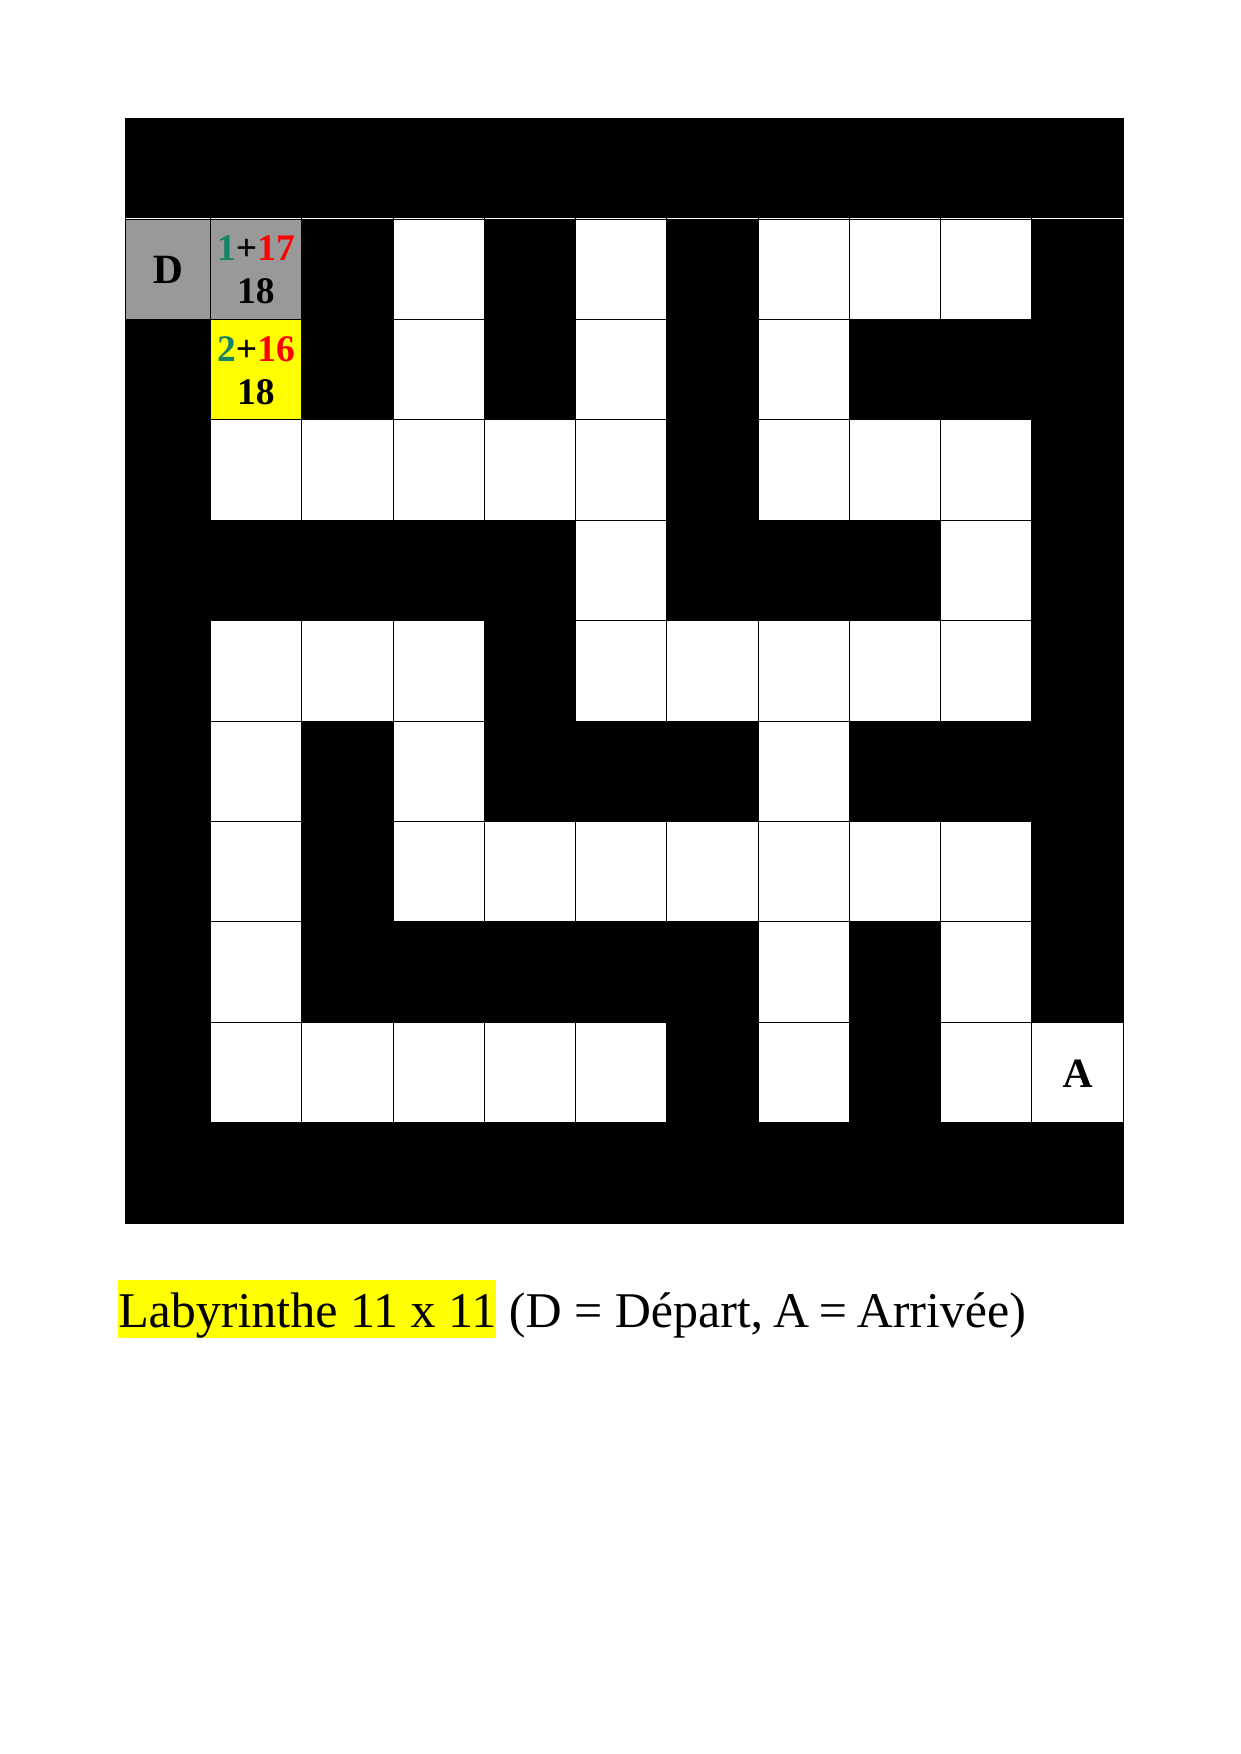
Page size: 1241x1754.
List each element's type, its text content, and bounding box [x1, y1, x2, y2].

table_cell [302, 621, 393, 721]
table_cell [1032, 220, 1123, 319]
table_cell [485, 822, 575, 921]
table_cell [211, 521, 301, 620]
table_cell [941, 420, 1031, 520]
table_cell [302, 220, 393, 319]
table_cell [485, 420, 575, 520]
table_cell [126, 621, 210, 721]
table_header [394, 119, 484, 218]
table_cell [302, 1123, 393, 1223]
table_cell [759, 420, 849, 520]
table_cell [850, 521, 940, 620]
table_cell [941, 1123, 1031, 1223]
table_cell [850, 420, 940, 520]
table_cell [941, 1023, 1031, 1122]
table_cell [394, 320, 484, 419]
table_cell [302, 722, 393, 821]
table_cell [485, 1023, 575, 1122]
table_header [667, 119, 758, 218]
table_header [211, 119, 301, 218]
table_cell [1032, 822, 1123, 921]
table_header [759, 119, 849, 218]
table_cell [667, 822, 758, 921]
table_cell [485, 521, 575, 620]
table_cell 2+16 18 [211, 320, 301, 419]
table_cell [941, 621, 1031, 721]
table_cell D [126, 220, 210, 319]
table_cell [211, 822, 301, 921]
table_cell [302, 320, 393, 419]
table_cell [667, 521, 758, 620]
table_cell [759, 1023, 849, 1122]
table_cell [850, 822, 940, 921]
table_cell [576, 822, 666, 921]
table_cell [485, 621, 575, 721]
table_cell [576, 922, 666, 1022]
table_cell [667, 922, 758, 1022]
table_cell [302, 420, 393, 520]
table_cell [126, 822, 210, 921]
table_cell [302, 922, 393, 1022]
table_header [1032, 119, 1123, 218]
table_cell [667, 1123, 758, 1223]
table_header [302, 119, 393, 218]
table_cell [576, 621, 666, 721]
table_cell [576, 320, 666, 419]
table_cell [394, 521, 484, 620]
table_cell [941, 822, 1031, 921]
table_cell A [1032, 1023, 1123, 1122]
table_cell [126, 922, 210, 1022]
table_cell [126, 1123, 210, 1223]
table_cell [1032, 521, 1123, 620]
table_header [941, 119, 1031, 218]
table_cell [211, 420, 301, 520]
table_cell [850, 220, 940, 319]
table_cell [850, 320, 940, 419]
table_cell [302, 521, 393, 620]
table_cell [759, 822, 849, 921]
table_cell [394, 1123, 484, 1223]
table_cell [211, 922, 301, 1022]
table_cell [759, 722, 849, 821]
table_cell [850, 1023, 940, 1122]
table_cell [394, 220, 484, 319]
table_cell [667, 621, 758, 721]
table_cell [576, 722, 666, 821]
table_cell [576, 1023, 666, 1122]
table_cell [394, 621, 484, 721]
table_cell [1032, 722, 1123, 821]
table_cell [211, 1123, 301, 1223]
table_cell [485, 320, 575, 419]
table_cell 1+17 18 [211, 220, 301, 319]
table_header [576, 119, 666, 218]
table_cell [667, 722, 758, 821]
table_cell [759, 320, 849, 419]
table_cell [941, 220, 1031, 319]
table_cell [394, 420, 484, 520]
table_cell [394, 822, 484, 921]
table_header [126, 119, 210, 218]
table_cell [1032, 420, 1123, 520]
table_cell [302, 822, 393, 921]
table_cell [759, 621, 849, 721]
table_cell [1032, 621, 1123, 721]
table_cell [126, 320, 210, 419]
table_cell [759, 521, 849, 620]
table_cell [1032, 922, 1123, 1022]
table_cell [1032, 320, 1123, 419]
table_cell [485, 220, 575, 319]
table_cell [211, 1023, 301, 1122]
text Labyrinthe 11 x 11 (D = Départ, A = Arrivée) [118, 1280, 1122, 1338]
table_cell [126, 1023, 210, 1122]
table_cell [759, 220, 849, 319]
table_cell [576, 521, 666, 620]
table_cell [1032, 1123, 1123, 1223]
table_cell [394, 722, 484, 821]
table_header [850, 119, 940, 218]
table_cell [667, 220, 758, 319]
table_cell [850, 1123, 940, 1223]
table_cell [667, 320, 758, 419]
table_cell [485, 922, 575, 1022]
table_cell [211, 621, 301, 721]
table_cell [759, 1123, 849, 1223]
table_cell [485, 1123, 575, 1223]
table_cell [759, 922, 849, 1022]
table_cell [394, 922, 484, 1022]
table_cell [941, 922, 1031, 1022]
table_cell [667, 420, 758, 520]
table_cell [394, 1023, 484, 1122]
table_cell [302, 1023, 393, 1122]
table_cell [126, 722, 210, 821]
table_cell [126, 521, 210, 620]
table_cell [941, 722, 1031, 821]
table_header [485, 119, 575, 218]
table_cell [850, 922, 940, 1022]
table_cell [576, 420, 666, 520]
table_cell [576, 1123, 666, 1223]
table_cell [941, 521, 1031, 620]
table_cell [941, 320, 1031, 419]
table_cell [485, 722, 575, 821]
table_cell [576, 220, 666, 319]
table_cell [850, 621, 940, 721]
table_cell [211, 722, 301, 821]
table_cell [126, 420, 210, 520]
table_cell [667, 1023, 758, 1122]
table_cell [850, 722, 940, 821]
